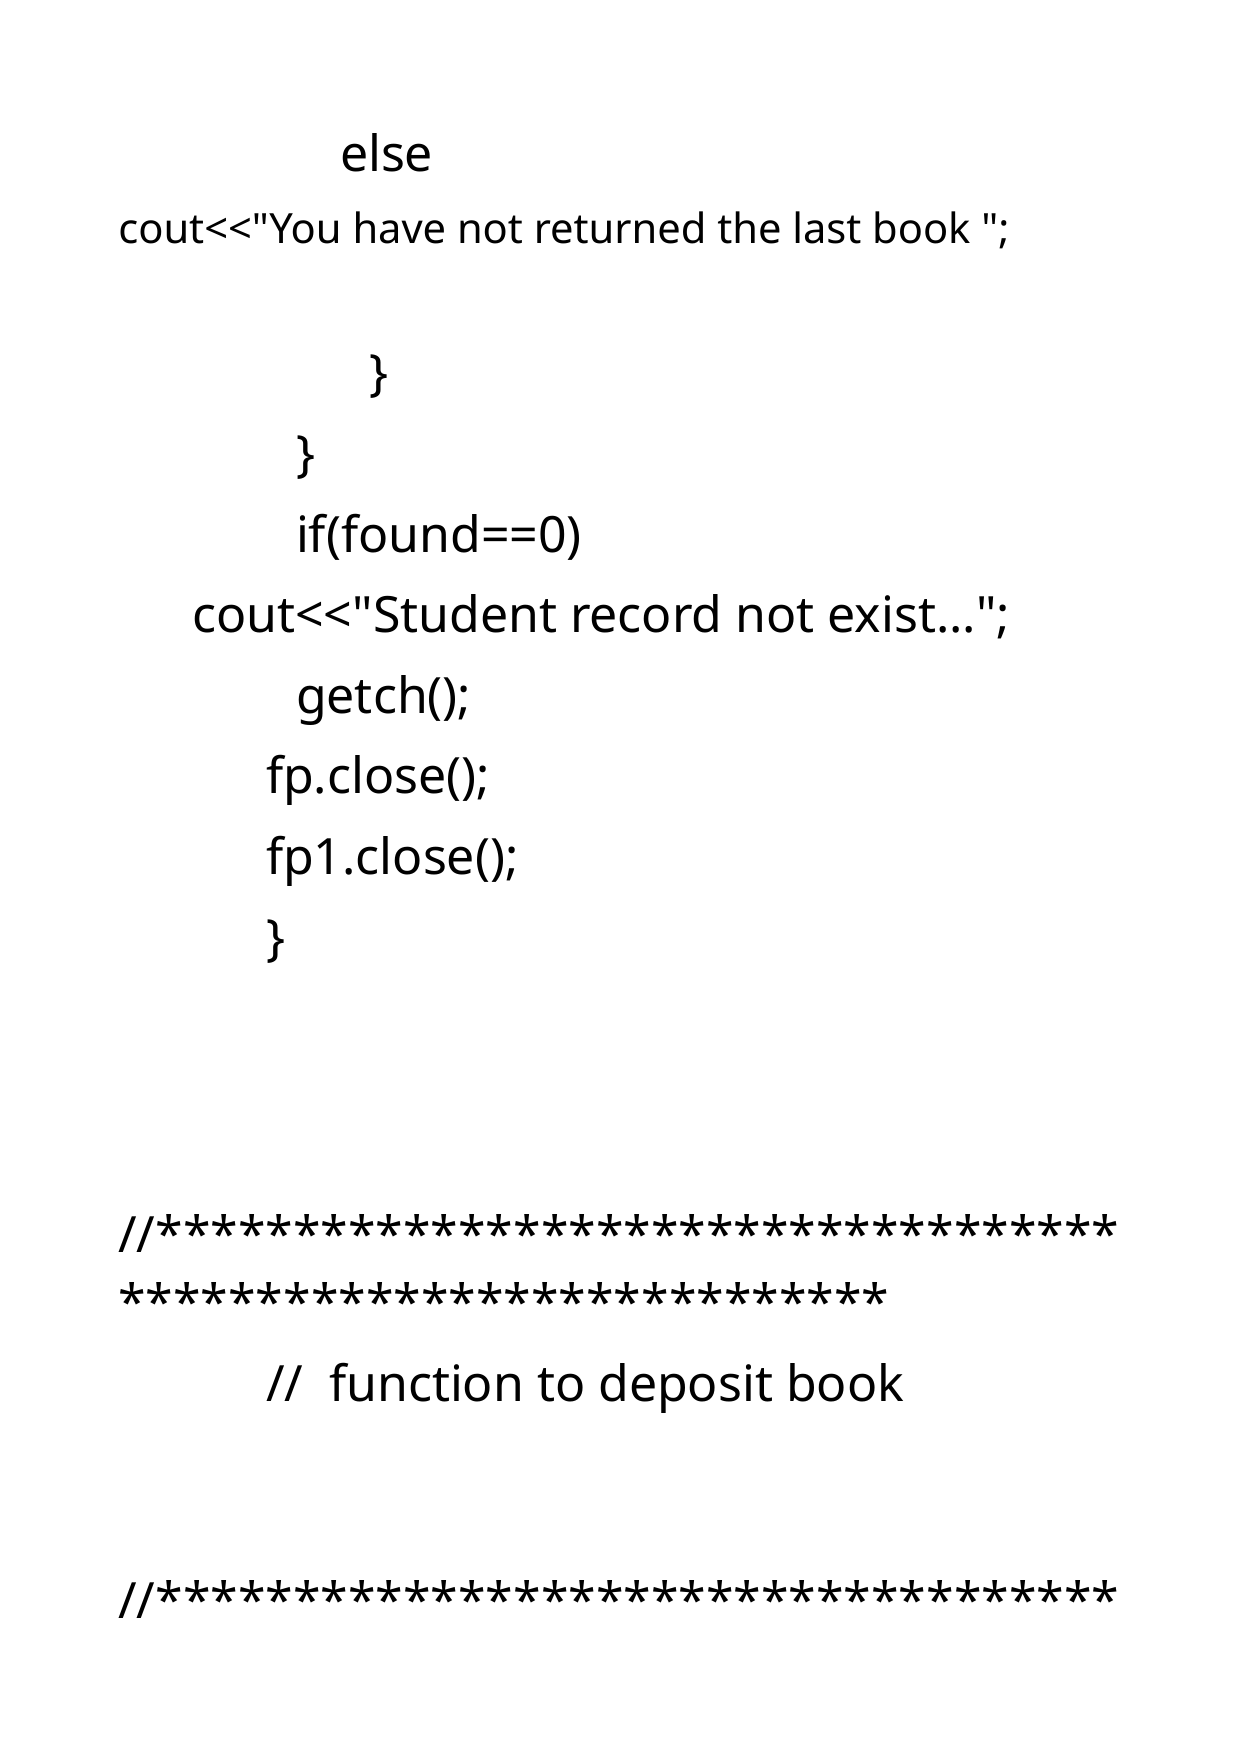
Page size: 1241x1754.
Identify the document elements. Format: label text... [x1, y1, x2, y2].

text cout<<"You have not returned the last book "; [118, 199, 1122, 256]
text //*********************************** [118, 1428, 1122, 1633]
text fp.close(); [118, 740, 1122, 808]
text getch(); [118, 660, 1122, 728]
text } [118, 337, 1122, 405]
text } [118, 418, 1122, 486]
text if(found==0) [118, 498, 1122, 567]
text fp1.close(); [118, 821, 1122, 889]
text //*************************************************************** [118, 1063, 1122, 1335]
text } [118, 902, 1122, 970]
text cout<<"Student record not exist..."; [118, 579, 1122, 647]
text // function to deposit book [118, 1348, 1122, 1416]
text else [118, 118, 1122, 186]
